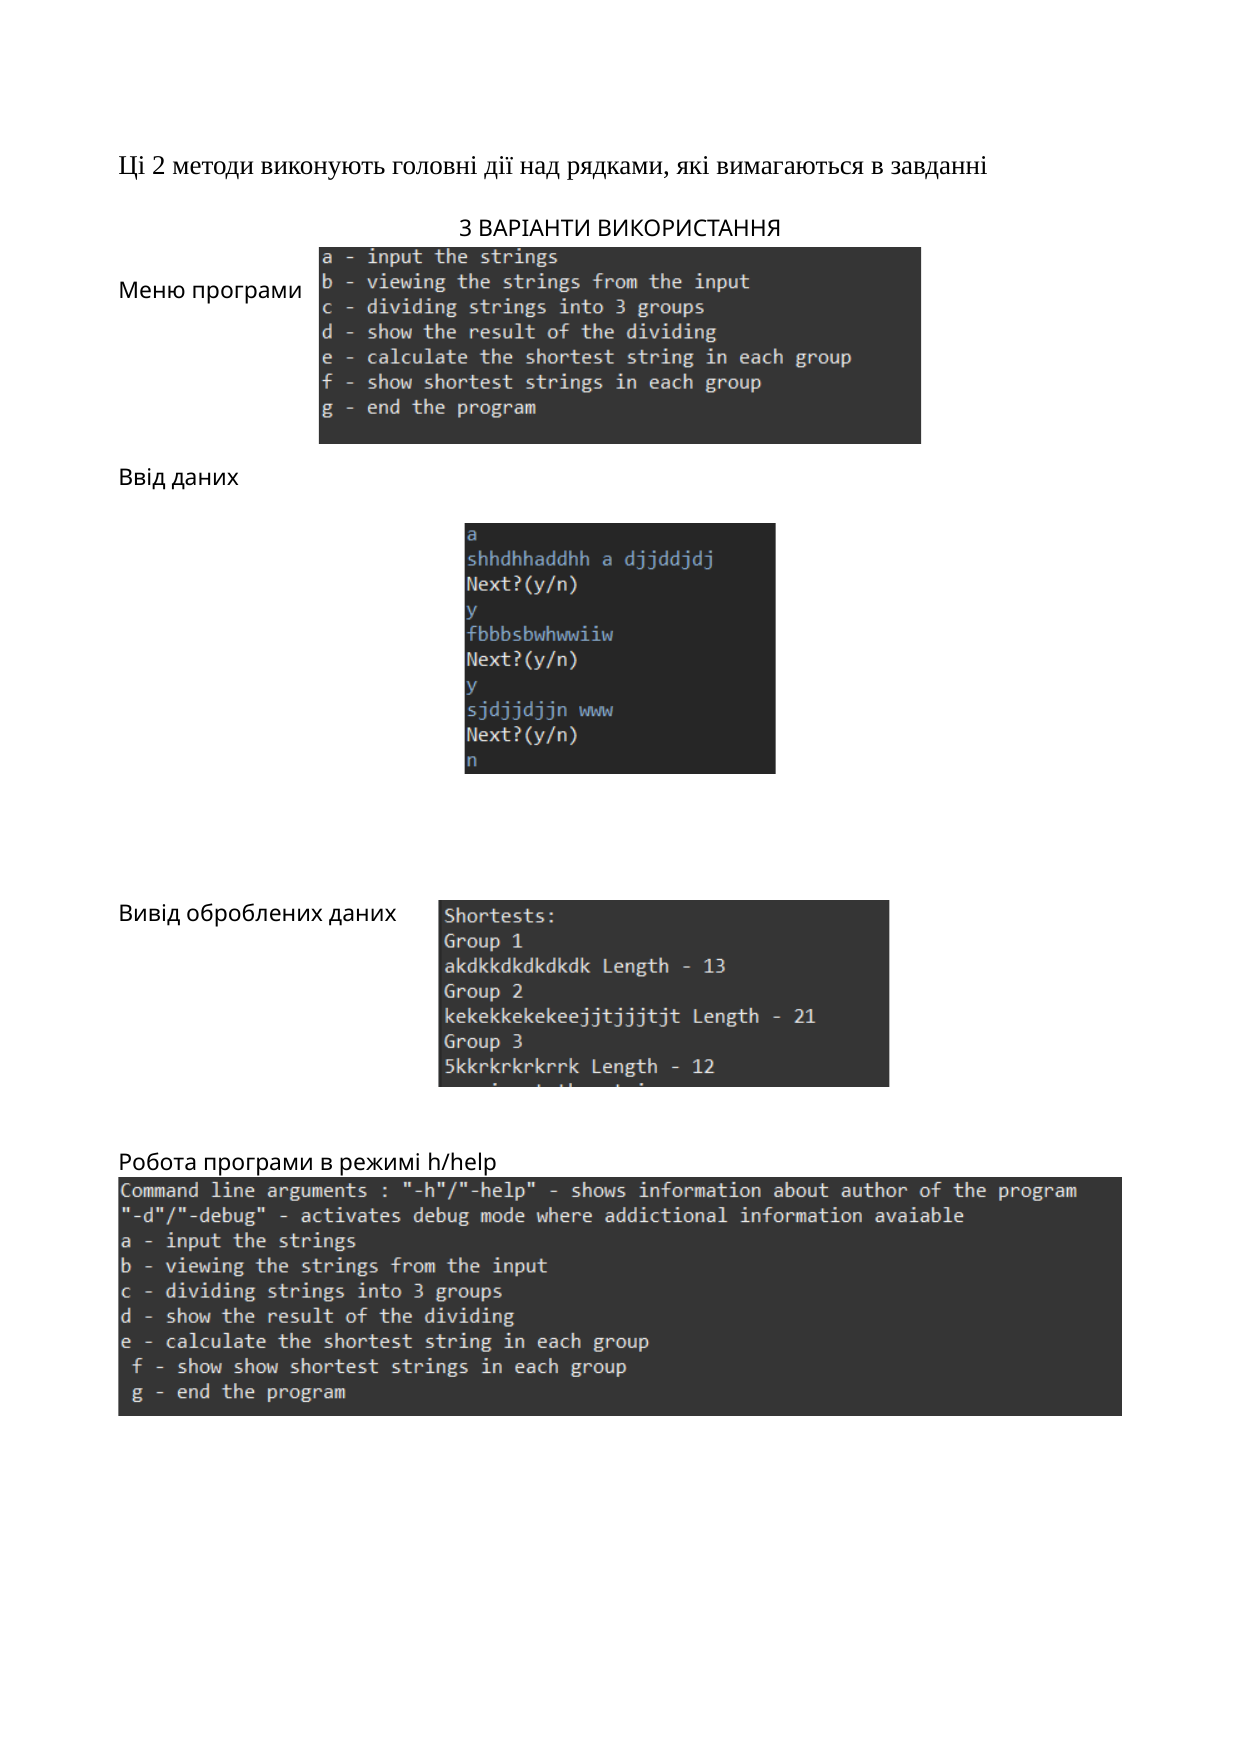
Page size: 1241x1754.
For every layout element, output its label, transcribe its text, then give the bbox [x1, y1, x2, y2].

picture [438, 900, 890, 1087]
picture [118, 1177, 1122, 1416]
picture [464, 523, 776, 774]
text 3 ВАРІАНТИ ВИКОРИСТАННЯ [118, 212, 1122, 243]
text Ввід даних [118, 461, 1122, 492]
text Вивід оброблених даних [118, 897, 1122, 928]
text Робота програми в режимі h/help [118, 1146, 1122, 1177]
text Меню програми [118, 274, 318, 305]
text [922, 274, 1122, 305]
picture [318, 247, 922, 444]
text Ці 2 методи виконують головні дії над рядками, які вимагаються в завданні [118, 149, 1122, 180]
